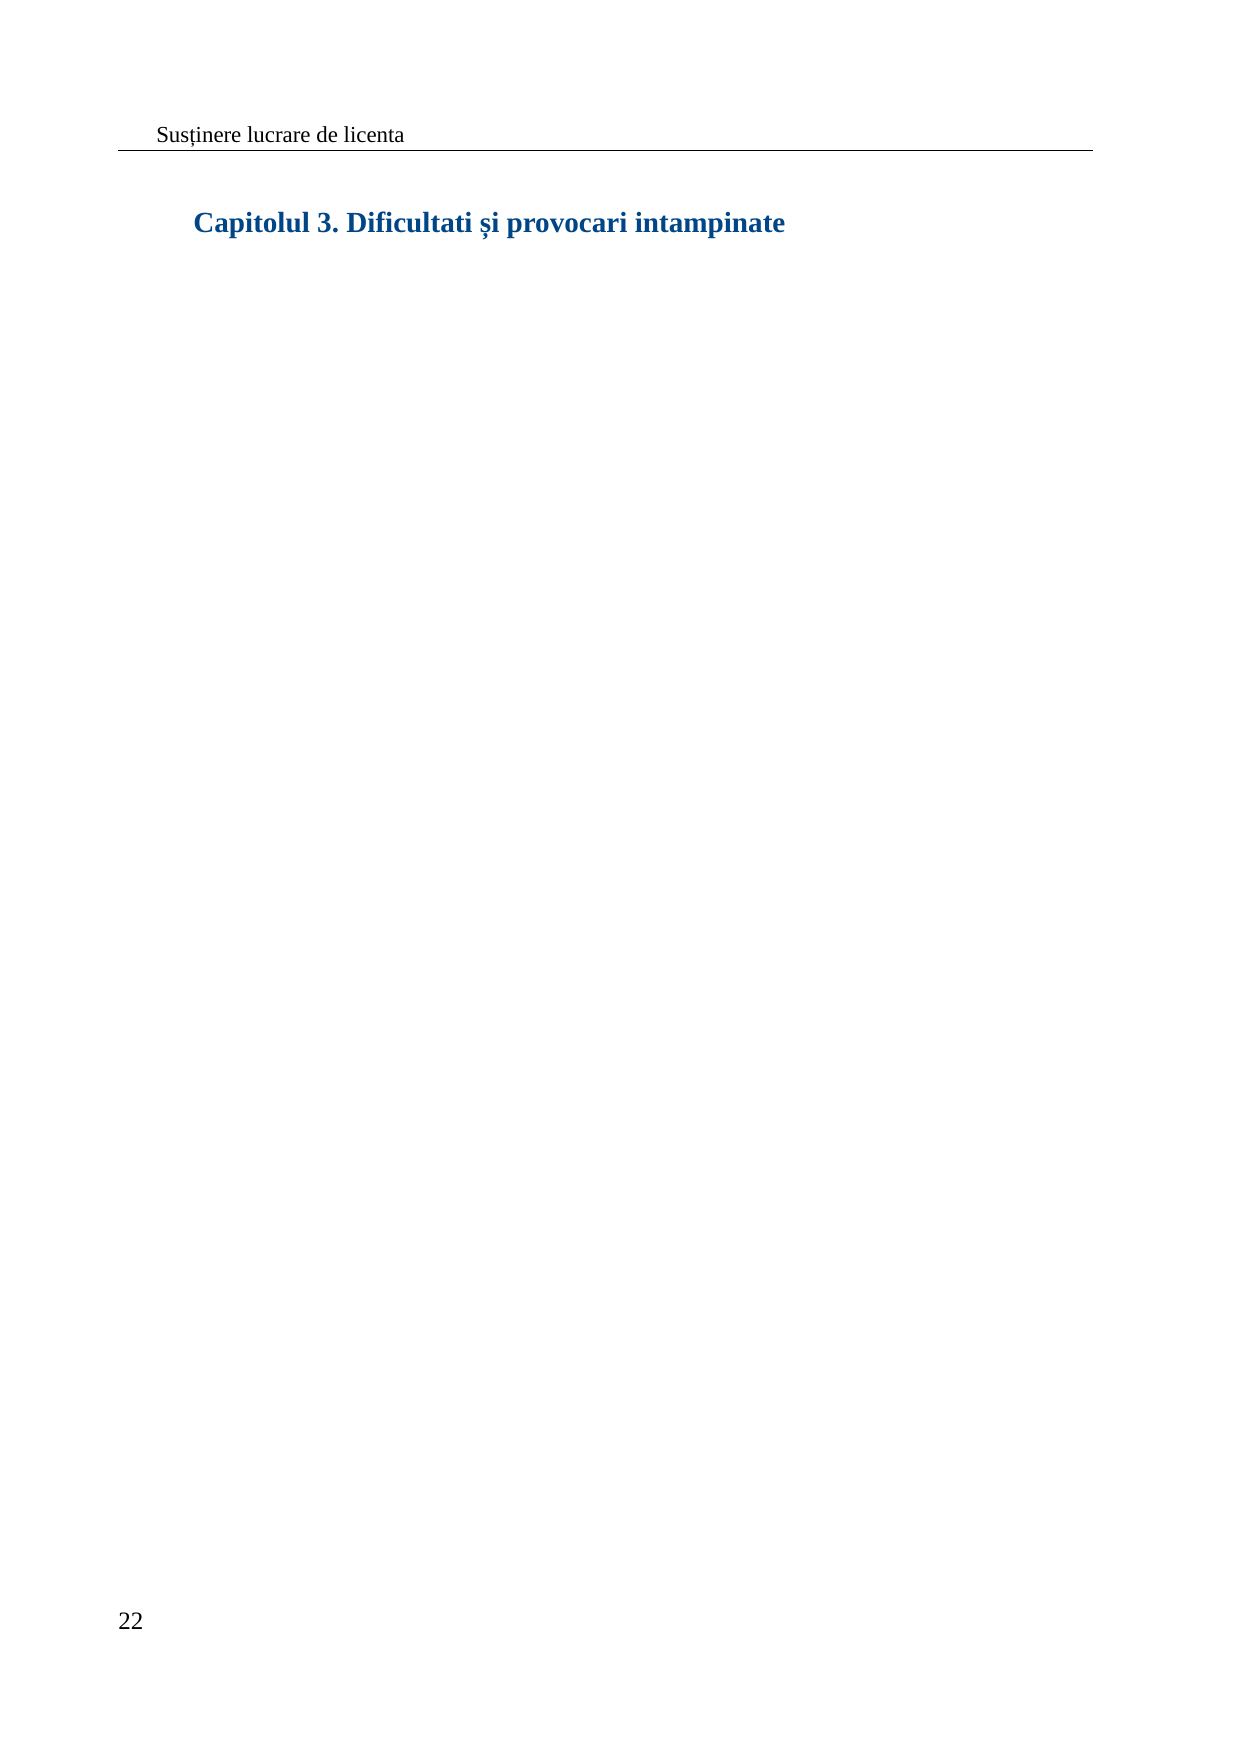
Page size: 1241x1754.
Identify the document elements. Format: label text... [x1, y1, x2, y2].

subtitle Dificultati și provocari intampinate [118, 205, 1093, 238]
